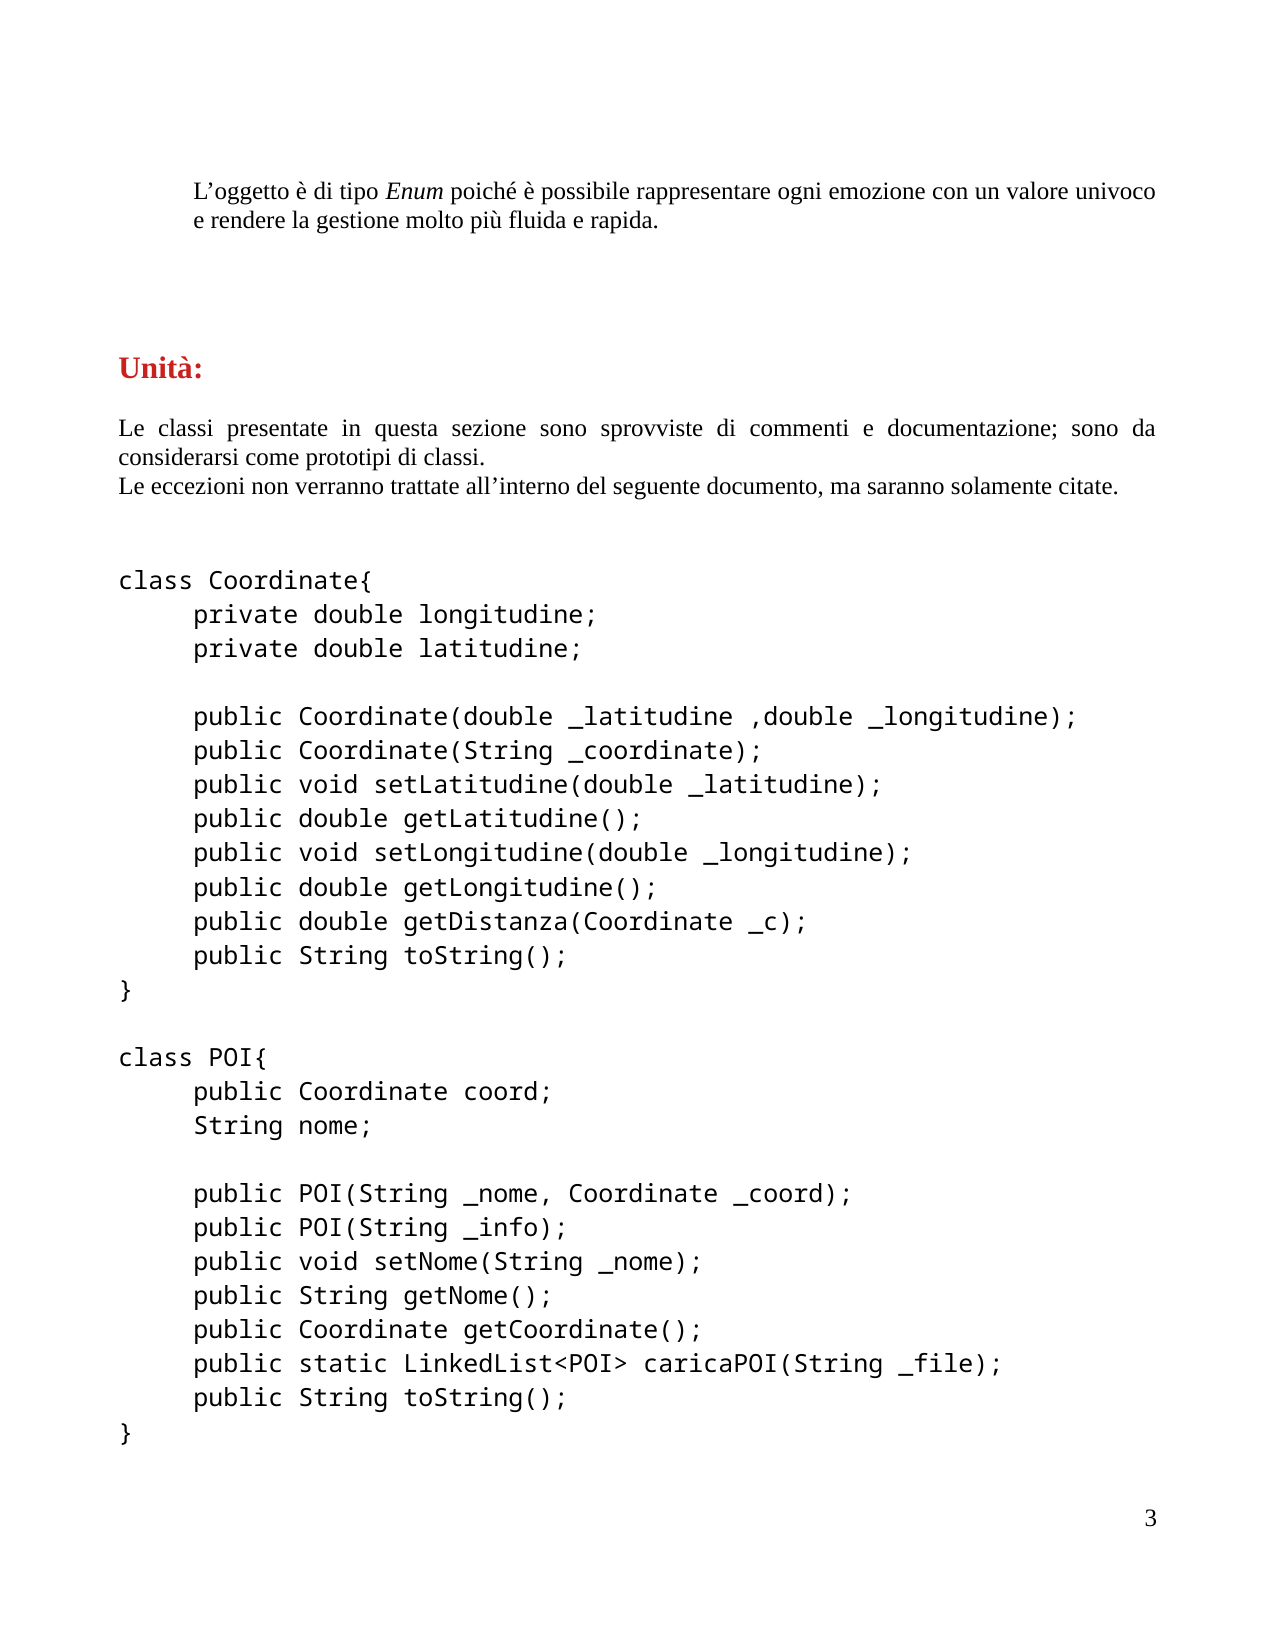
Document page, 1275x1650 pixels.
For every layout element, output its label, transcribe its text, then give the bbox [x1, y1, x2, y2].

text public Coordinate(String _coordinate); [118, 733, 1157, 767]
text public double getLongitudine(); [118, 869, 1157, 903]
text public void setLatitudine(double _latitudine); [118, 767, 1157, 801]
text public String getNome(); [118, 1278, 1157, 1312]
text public double getDistanza(Coordinate _c); [118, 903, 1157, 937]
text String nome; [118, 1108, 1157, 1142]
text public double getLatitudine(); [118, 801, 1157, 835]
text Le classi presentate in questa sezione sono sprovviste di commenti e documentazione; sono da considerarsi come prototipi di classi. [118, 413, 1157, 471]
text public POI(String _nome, Coordinate _coord); [118, 1176, 1157, 1210]
text class POI{ [118, 1039, 1157, 1073]
text private double latitudine; [118, 631, 1157, 665]
text Le eccezioni non verranno trattate all’interno del seguente documento, ma saranno solamente citate. [118, 471, 1157, 500]
text Unità: [118, 349, 1157, 385]
text public String toString(); [118, 937, 1157, 971]
text public Coordinate getCoordinate(); [118, 1312, 1157, 1346]
list L’oggetto è di tipo Enum poiché è possibile rappresentare ogni emozione con un valore univoco e rendere la gestione molto più fluida e rapida. [156, 176, 1157, 234]
text public static LinkedList<POI> caricaPOI(String _file); [118, 1346, 1157, 1380]
text } [118, 1414, 1157, 1448]
text public Coordinate coord; [118, 1073, 1157, 1108]
text class Coordinate{ [118, 563, 1157, 597]
text } [118, 971, 1157, 1005]
text public void setLongitudine(double _longitudine); [118, 835, 1157, 869]
text public void setNome(String _nome); [118, 1244, 1157, 1278]
text private double longitudine; [118, 597, 1157, 631]
text public Coordinate(double _latitudine ,double _longitudine); [118, 699, 1157, 733]
text public String toString(); [118, 1380, 1157, 1414]
text public POI(String _info); [118, 1210, 1157, 1244]
